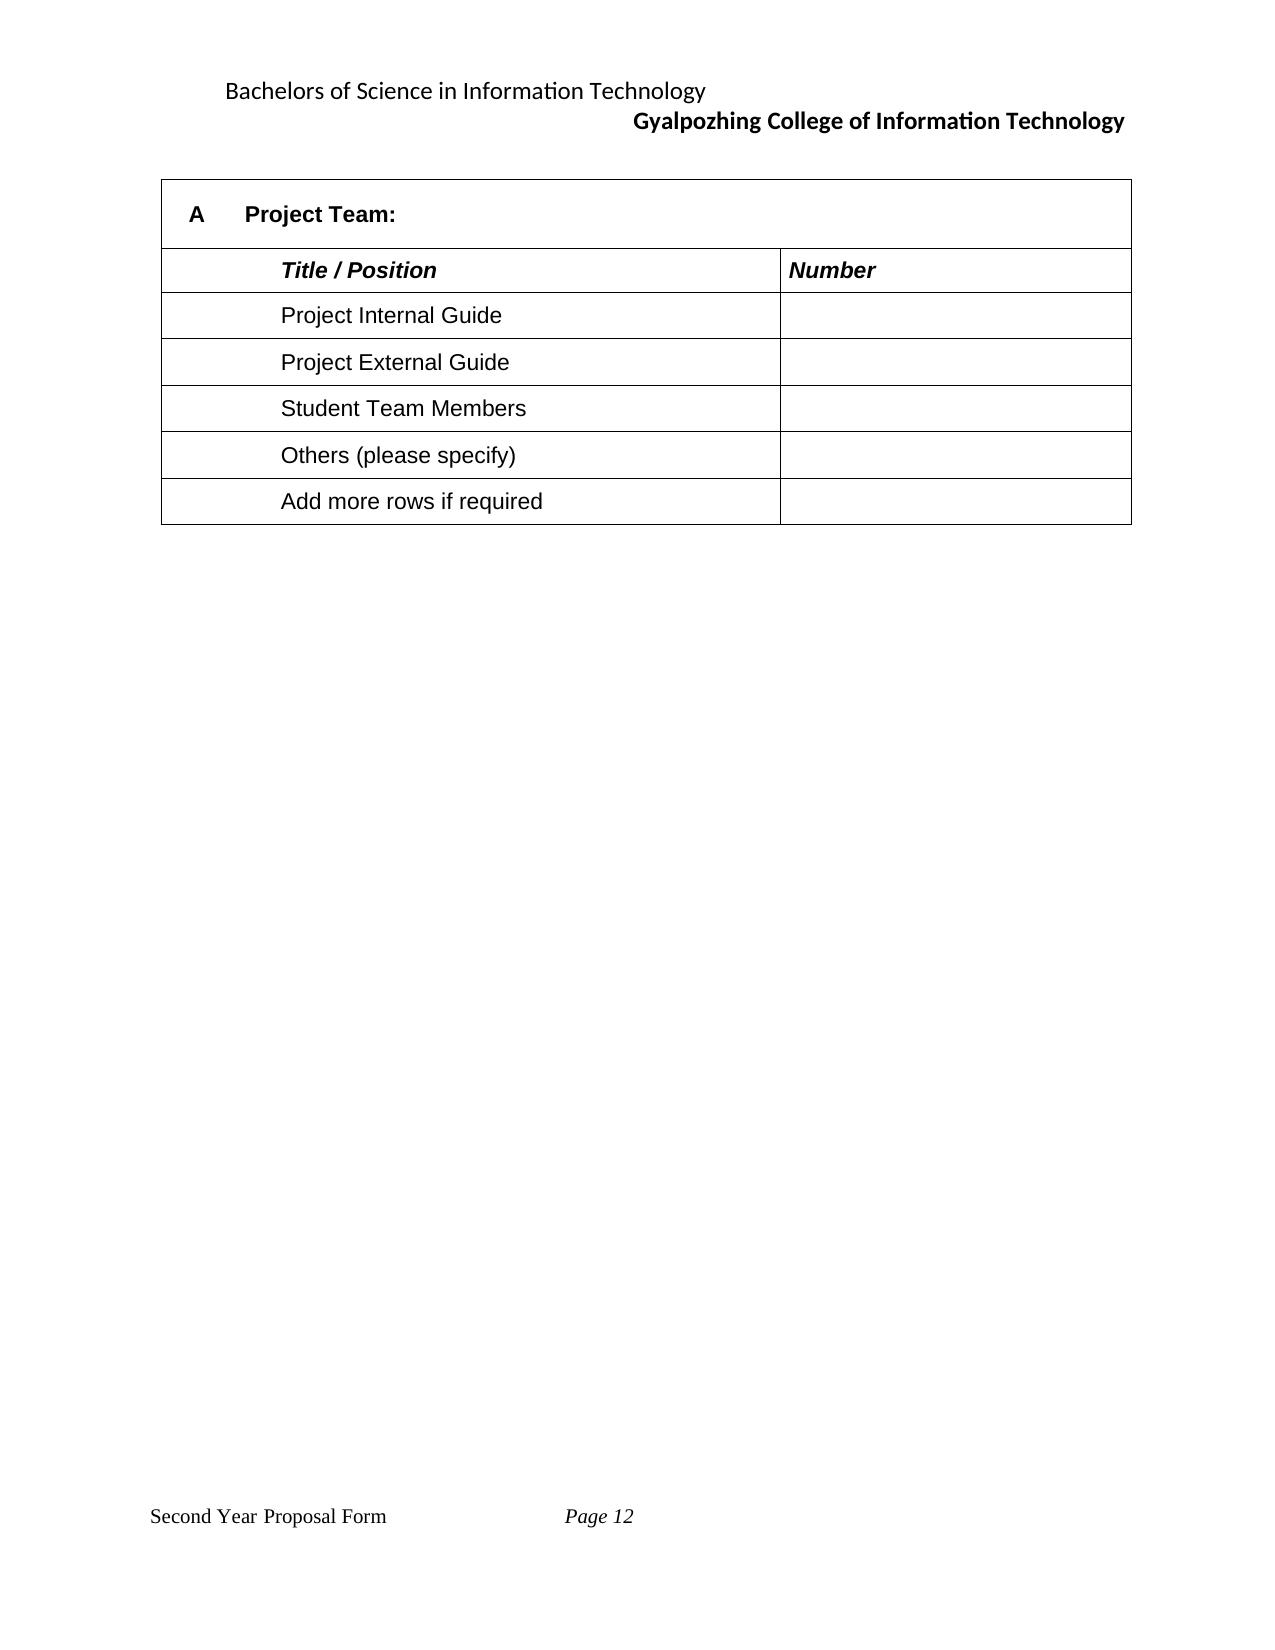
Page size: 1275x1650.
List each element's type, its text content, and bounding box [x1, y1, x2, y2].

table_cell [781, 339, 1131, 385]
table_cell Title / Position [162, 249, 780, 292]
table_cell Add more rows if required [162, 479, 780, 524]
table_cell Number [781, 249, 1131, 292]
table_cell Others (please specify) [162, 432, 780, 478]
table_cell [781, 293, 1131, 338]
table_cell [781, 479, 1131, 524]
table_cell Project Internal Guide [162, 293, 780, 338]
table_cell Project External Guide [162, 339, 780, 385]
table_header Project Team: [162, 180, 1131, 248]
table_cell [781, 386, 1131, 431]
table_cell [781, 432, 1131, 478]
table_cell Student Team Members [162, 386, 780, 431]
